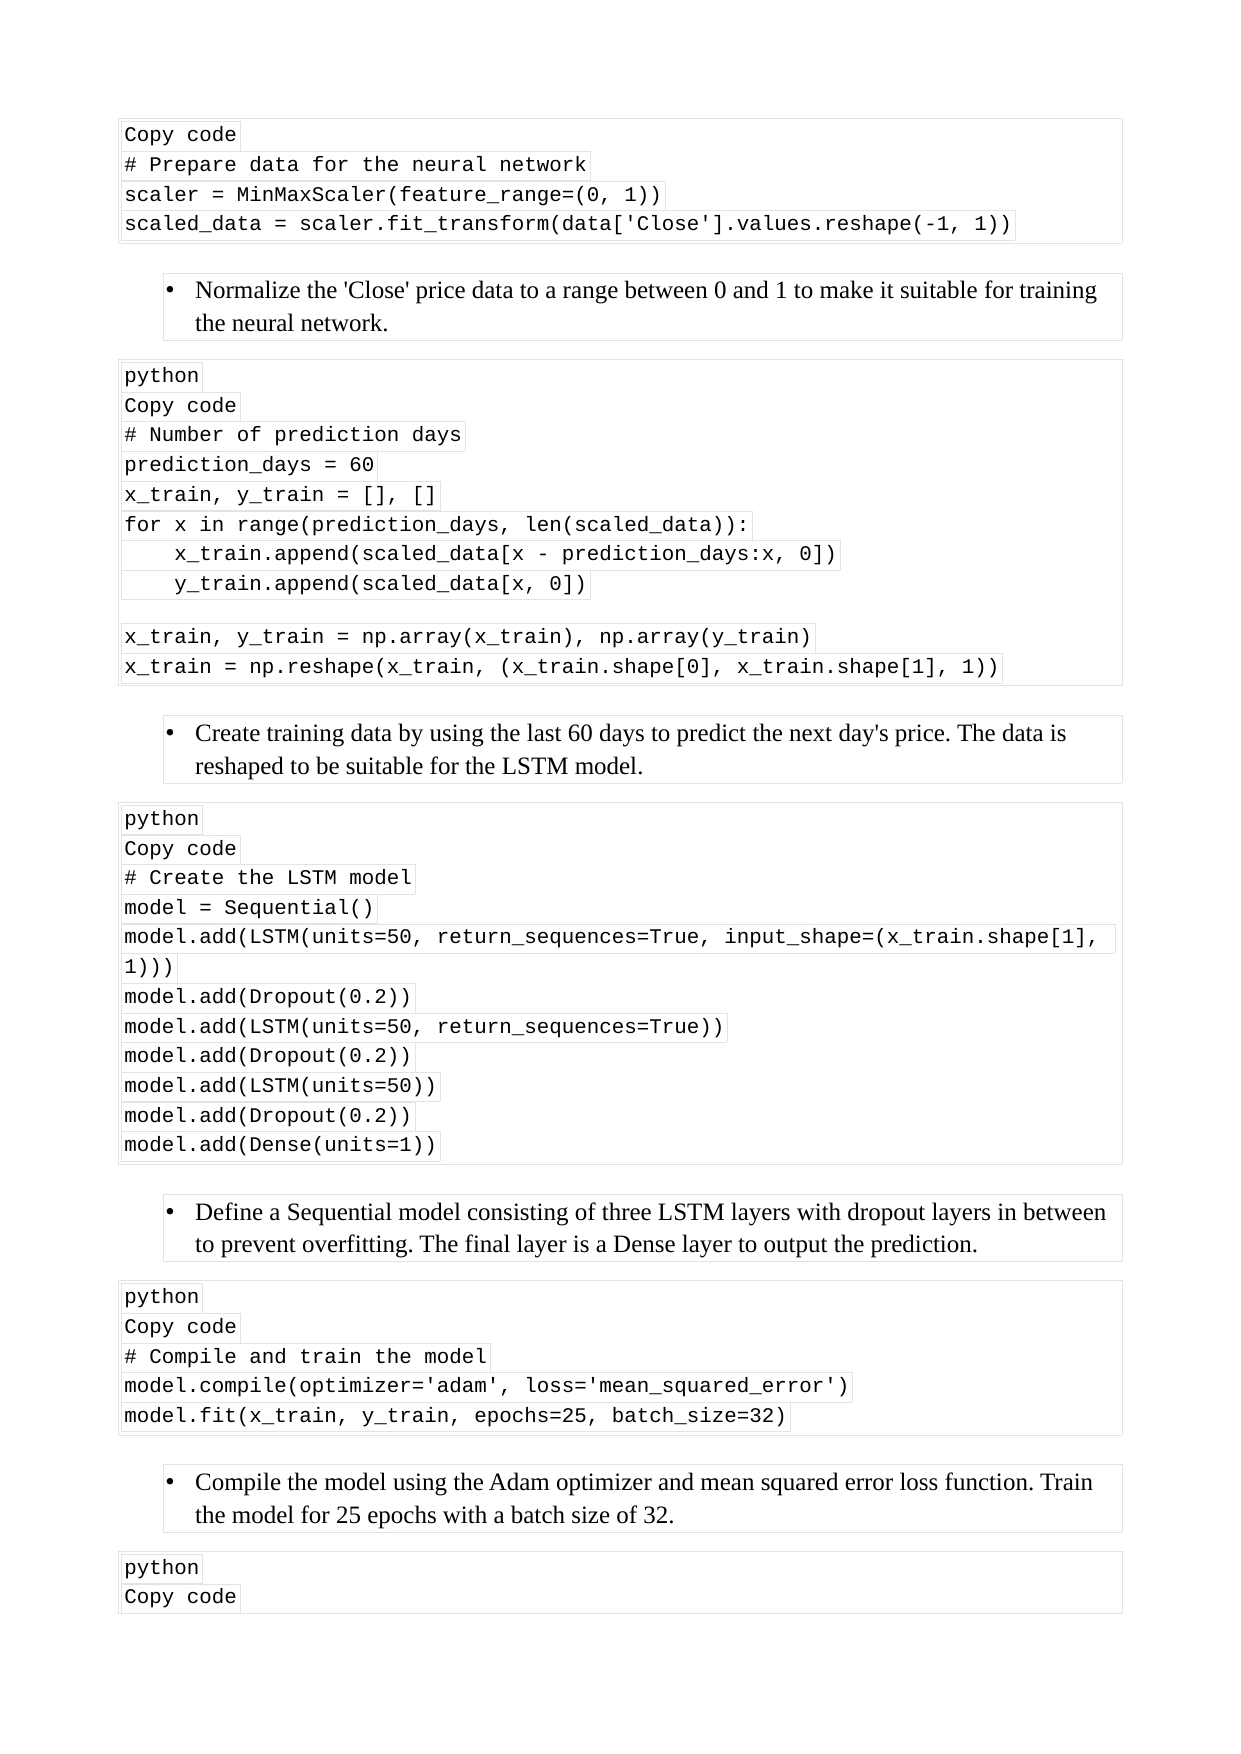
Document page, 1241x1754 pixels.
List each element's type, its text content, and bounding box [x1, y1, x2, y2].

text y_train.append(scaled_data[x, 0]) [122, 567, 1122, 599]
text Copy code [119, 119, 1122, 148]
text x_train.append(scaled_data[x - prediction_days:x, 0]) [122, 541, 840, 567]
text [416, 1039, 1122, 1069]
text python [119, 360, 1122, 389]
text python [119, 1281, 1122, 1310]
list Compile the model using the Adam optimizer and mean squared error loss function. Train the model for 25 epochs with a batch size of 32. [164, 1465, 1122, 1532]
text [416, 1099, 1122, 1128]
list Define a Sequential model consisting of three LSTM layers with dropout layers in between to prevent overfitting. The final layer is a Dense layer to output the prediction. [164, 1195, 1122, 1261]
text model.compile(optimizer='adam', loss='mean_squared_error') [491, 1369, 1122, 1399]
text model.add(Dense(units=1)) [119, 1128, 1122, 1164]
text # Number of prediction days [241, 418, 1122, 448]
text Copy code [122, 1585, 240, 1613]
text Copy code [203, 389, 1122, 418]
text # Number of prediction days [122, 422, 465, 448]
text # Compile and train the model [122, 1344, 490, 1369]
text x_train, y_train = [], [] [122, 482, 440, 507]
text model.add(Dropout(0.2)) [122, 984, 415, 1009]
text model.add(Dropout(0.2)) [122, 1043, 415, 1069]
list Create training data by using the last 60 days to predict the next day's price. The data is reshaped to be suitable for the LSTM model. [164, 716, 1122, 783]
text for x in range(prediction_days, len(scaled_data)): [441, 507, 1122, 537]
text model.add(Dropout(0.2)) [122, 1103, 415, 1128]
text # Create the LSTM model [241, 861, 1122, 891]
text prediction_days = 60 [122, 448, 1122, 478]
text Copy code [122, 836, 240, 861]
text # Prepare data for the neural network [122, 152, 590, 177]
text Copy code [122, 393, 240, 418]
text model.add(LSTM(units=50, return_sequences=True)) [122, 1009, 415, 1013]
text model.add(LSTM(units=50)) [416, 1069, 1122, 1099]
text model.add(LSTM(units=50, return_sequences=True)) [122, 1014, 727, 1039]
text model.add(LSTM(units=50, return_sequences=True, input_shape=(x_train.shape[1], 1))) [122, 921, 1122, 980]
text model.add(LSTM(units=50)) [122, 1073, 440, 1099]
text model.add(LSTM(units=50, return_sequences=True)) [416, 1009, 1122, 1039]
text model.compile(optimizer='adam', loss='mean_squared_error') [122, 1373, 852, 1399]
text x_train, y_train = np.array(x_train), np.array(y_train) [119, 620, 1122, 650]
text x_train = np.reshape(x_train, (x_train.shape[0], x_train.shape[1], 1)) [119, 650, 1122, 685]
text for x in range(prediction_days, len(scaled_data)): [122, 512, 752, 537]
text python [119, 803, 1122, 831]
text python [119, 1552, 1122, 1581]
text # Compile and train the model [241, 1339, 1122, 1369]
text Copy code [203, 1581, 1122, 1613]
text # Create the LSTM model [122, 865, 415, 891]
text Copy code [203, 1310, 1122, 1339]
text Copy code [122, 1314, 240, 1339]
text scaler = MinMaxScaler(feature_range=(0, 1)) [591, 177, 1122, 207]
text model = Sequential() [122, 891, 1122, 921]
list Normalize the 'Close' price data to a range between 0 and 1 to make it suitable for training the neural network. [164, 274, 1122, 340]
text x_train, y_train = [], [] [378, 478, 1122, 507]
text model.add(Dropout(0.2)) [178, 980, 1122, 1009]
text scaled_data = scaler.fit_transform(data['Close'].values.reshape(-1, 1)) [119, 207, 1122, 243]
text model.fit(x_train, y_train, epochs=25, batch_size=32) [119, 1399, 1122, 1435]
text Copy code [203, 831, 1122, 861]
text scaler = MinMaxScaler(feature_range=(0, 1)) [122, 182, 665, 207]
text # Prepare data for the neural network [241, 148, 1122, 177]
text x_train.append(scaled_data[x - prediction_days:x, 0]) [753, 537, 1122, 567]
